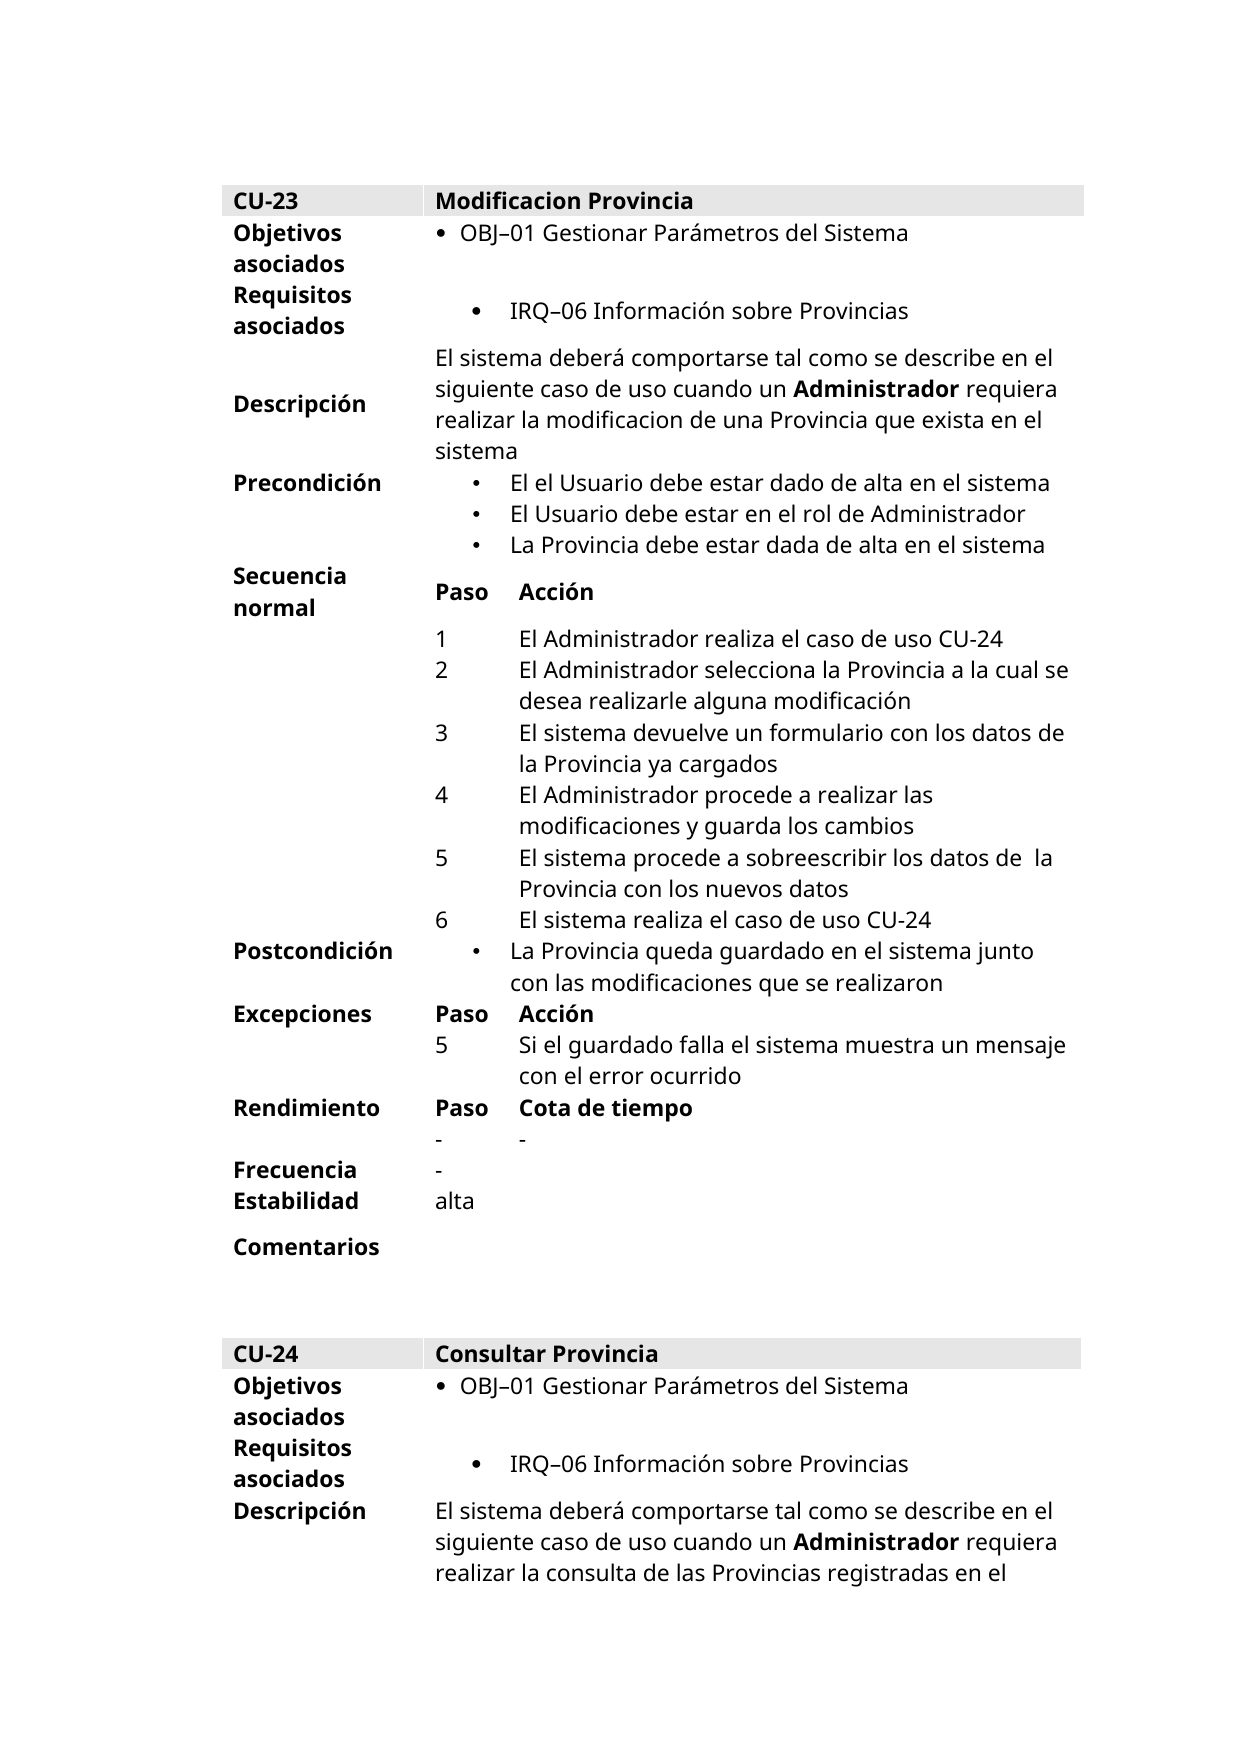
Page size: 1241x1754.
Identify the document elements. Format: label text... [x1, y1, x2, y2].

table_cell El Administrador procede a realizar las modificaciones y guarda los cambios [508, 779, 1084, 841]
table_cell [222, 1123, 423, 1154]
table_cell El el Usuario debe estar dado de alta en el sistema El Usuario debe estar en el rol de Administrador La Provincia debe estar dada de alta en el sistema [424, 466, 1084, 560]
table_cell - [508, 1123, 1084, 1154]
table_cell alta [424, 1185, 1084, 1216]
table_cell Descripción [222, 1495, 423, 1588]
table_cell [222, 623, 423, 935]
table_cell El sistema realiza el caso de uso CU-24 [508, 904, 1084, 935]
table_cell IRQ–06 Información sobre Provincias [424, 279, 1084, 341]
table_cell El sistema deberá comportarse tal como se describe en el siguiente caso de uso cuando un Administrador requiera realizar la modificacion de una Provincia que exista en el sistema [424, 341, 1084, 466]
table_cell 5 [424, 841, 507, 904]
table_header Consultar Provincia [424, 1338, 1081, 1369]
table_cell Excepciones [222, 998, 423, 1029]
table_cell OBJ–01 Gestionar Parámetros del Sistema [424, 1370, 1081, 1432]
table_cell - [424, 1154, 1084, 1185]
table_cell 3 [424, 716, 507, 779]
table_header CU-24 [222, 1338, 423, 1369]
table_header Modificacion Provincia [424, 185, 1084, 216]
table_cell El sistema procede a sobreescribir los datos de la Provincia con los nuevos datos [508, 841, 1084, 904]
table_cell [424, 1216, 1084, 1276]
table_cell OBJ–01 Gestionar Parámetros del Sistema [424, 216, 1084, 279]
table_cell La Provincia queda guardado en el sistema junto con las modificaciones que se realizaron [424, 935, 1084, 998]
table_cell Estabilidad [222, 1185, 423, 1216]
table_cell 6 [424, 904, 507, 935]
table_cell Si el guardado falla el sistema muestra un mensaje con el error ocurrido [508, 1029, 1084, 1091]
table_cell 2 [424, 654, 507, 716]
table_cell Requisitos asociados [222, 1432, 423, 1494]
table_cell IRQ–06 Información sobre Provincias [424, 1432, 1081, 1494]
table_cell Postcondición [222, 935, 423, 998]
table_cell Frecuencia [222, 1154, 423, 1185]
table_cell Paso [424, 560, 507, 623]
table_cell Rendimiento [222, 1091, 423, 1123]
table_cell [222, 1029, 423, 1091]
table_cell 4 [424, 779, 507, 841]
table_cell El sistema deberá comportarse tal como se describe en el siguiente caso de uso cuando un Administrador requiera realizar la consulta de las Provincias registradas en el [424, 1495, 1081, 1588]
table_header CU-23 [222, 185, 423, 216]
table_cell Objetivos asociados [222, 216, 423, 279]
table_cell Paso [424, 1091, 507, 1123]
table_cell 1 [424, 623, 507, 654]
table_cell Objetivos asociados [222, 1370, 423, 1432]
table_cell Precondición [222, 466, 423, 560]
table_cell El Administrador realiza el caso de uso CU-24 [508, 623, 1084, 654]
table_cell Comentarios [222, 1216, 423, 1276]
table_cell Paso [424, 998, 507, 1029]
table_cell El Administrador selecciona la Provincia a la cual se desea realizarle alguna modificación [508, 654, 1084, 716]
table_cell Acción [508, 998, 1084, 1029]
table_cell - [424, 1123, 507, 1154]
table_cell 5 [424, 1029, 507, 1091]
table_cell Acción [508, 560, 1084, 623]
table_cell El sistema devuelve un formulario con los datos de la Provincia ya cargados [508, 716, 1084, 779]
table_cell Cota de tiempo [508, 1091, 1084, 1123]
table_cell Secuencia normal [222, 560, 423, 623]
table_cell Requisitos asociados [222, 279, 423, 341]
table_cell Descripción [222, 341, 423, 466]
